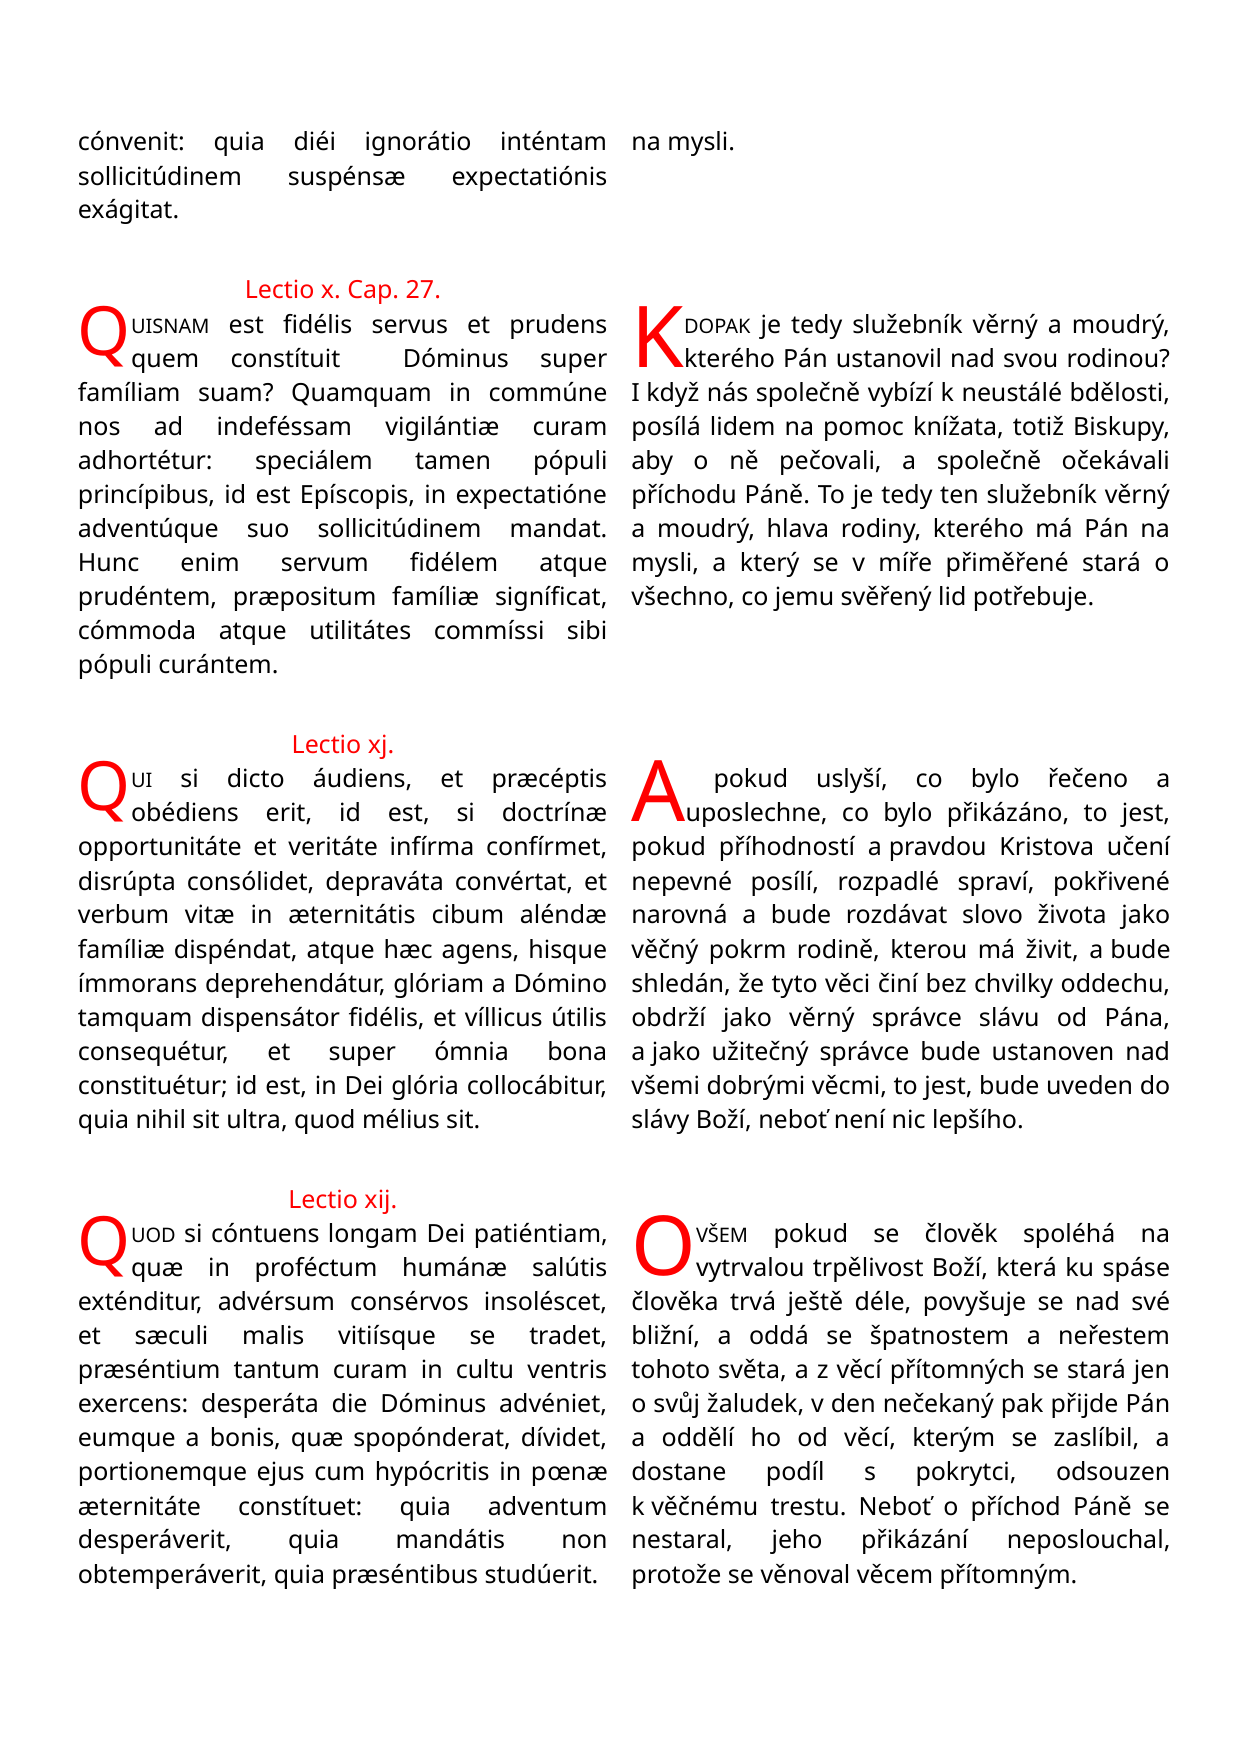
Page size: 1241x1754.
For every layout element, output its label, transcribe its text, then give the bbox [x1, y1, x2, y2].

table_cell Lectio xj. Qui si dicto áudiens, et præcéptis obédiens erit, id est, si doctrínæ opportunitáte et veritáte infírma confírmet, disrúpta consólidet, depraváta convértat, et verbum vitæ in æternitátis cibum aléndæ famíliæ dispéndat, atque hæc agens, hisque ímmorans deprehendátur, glóriam a Dómino tamquam dispensátor fidélis, et víllicus útilis consequétur, et super ómnia bona constituétur; id est, in Dei glória collocábitur, quia nihil sit ultra, quod mélius sit. [66, 721, 619, 1176]
table_cell A pokud uslyší, co bylo řečeno a uposlechne, co bylo přikázáno, to jest, pokud příhodností a pravdou Kristova učení nepevné posílí, rozpadlé spraví, pokřivené narovná a bude rozdávat slovo života jako věčný pokrm rodině, kterou má živit, a bude shledán, že tyto věci činí bez chvilky oddechu, obdrží jako věrný správce slávu od Pána, a jako užitečný správce bude ustanoven nad všemi dobrými věcmi, to jest, bude uveden do slávy Boží, neboť není nic lepšího. [619, 721, 1182, 1176]
table_cell Za onoho času řekl Ježíš učedníkům svým: „Bděte, neboť nevíte, kdy přijde váš Pán.“ A další. I když nikdo neví, kdy má přijít onen den, abychom si nemysleli, že ona nevědomost není z dobrého důvodu, vybízí nás Pán, abychom bděli, protože může přijít zloděj; a ponořeni v usilovné modlitby se ve veškerém našem díle drželi všech jeho přikázání. Tím zlodějem je totiž ďábel, který je vždy dost bdělý na to, aby nám odebral naše zásluhy a vkradl se do příbytku našeho těla. A zatímco my spíme a o nic se nestaráme, on jej kopím svých rad a lákadel probodne. Je tedy třeba, abychom byli připraveni. Skutečnost, že nevíme, kdy má přijít onen den, nás tedy donutí, abychom tuto starost měli neustále na mysli. [619, 118, 1182, 266]
table_cell Ovšem pokud se člověk spoléhá na vytrvalou trpělivost Boží, která ku spáse člověka trvá ještě déle, povyšuje se nad své bližní, a oddá se špatnostem a neřestem tohoto světa, a z věcí přítomných se stará jen o svůj žaludek, v den nečekaný pak přijde Pán a oddělí ho od věcí, kterým se zaslíbil, a dostane podíl s pokrytci, odsouzen k věčnému trestu. Neboť o příchod Páně se nestaral, jeho přikázání neposlouchal, protože se věnoval věcem přítomným. [619, 1176, 1182, 1630]
table_cell In III. Nocturno Léctio sancti Evangélii secúndum Matthǽum. Lectio ix. Cap. 24 In illo témpore: Dixit Jesus discípulis suis: Vigiláte, quia nescítis qua hora Dóminus vester ventúrus sit. Et réliqua. Homilía sancti Hilárii Epíscopi. Commentar. In Matth. c. 26. in fine. Ut ignorántiam illam diéi ómnibus táciti, non sine útilis siléntii ratióne esse scirémus vigiláre nos Dóminus propter adventum furis admónuit, et oratiónum assiduitáte deténtos, ómnibus præceptórum suórum opéribus inhærére. Furem enim esse osténdit zábulum, ad detrahénda ex nobis spólia pervígilem, et córporum nostrórum dómibus insidiantem; ut ea incuriósis nobis, et somno déditis, consiliórum suórum atque illecebrárum jáculis perfódiat. Parátos igitur esse nos cónvenit: quia diéi ignorátio inténtam sollicitúdinem suspénsæ expectatiónis exágitat. [66, 118, 619, 266]
table_cell Lectio xij. Quod si cóntuens longam Dei patiéntiam, quæ in proféctum humánæ salútis exténditur, advérsum consérvos insoléscet, et sæculi malis vitiísque se tradet, præséntium tantum curam in cultu ventris exercens: desperáta die Dóminus advéniet, eumque a bonis, quæ spopónderat, dívidet, portionemque ejus cum hypócritis in pœnæ æternitáte constítuet: quia adventum desperáverit, quia mandátis non obtemperáverit, quia præséntibus studúerit. [66, 1176, 619, 1630]
table_cell Kdopak je tedy služebník věrný a moudrý, kterého Pán ustanovil nad svou rodinou? I když nás společně vybízí k neustálé bdělosti, posílá lidem na pomoc knížata, totiž Biskupy, aby o ně pečovali, a společně očekávali příchodu Páně. To je tedy ten služebník věrný a moudrý, hlava rodiny, kterého má Pán na mysli, a který se v míře přiměřené stará o všechno, co jemu svěřený lid potřebuje. [619, 266, 1182, 721]
table_cell Lectio x. Cap. 27. Quisnam est fidélis servus et prudens quem constítuit Dóminus super famíliam suam? Quamquam in commúne nos ad indeféssam vigilántiæ curam adhortétur: speciálem tamen pópuli princípibus, id est Epíscopis, in expectatióne adventúque suo sollicitúdinem mandat. Hunc enim servum fidélem atque prudéntem, præpositum famíliæ signíficat, cómmoda atque utilitátes commíssi sibi pópuli curántem. [66, 266, 619, 721]
